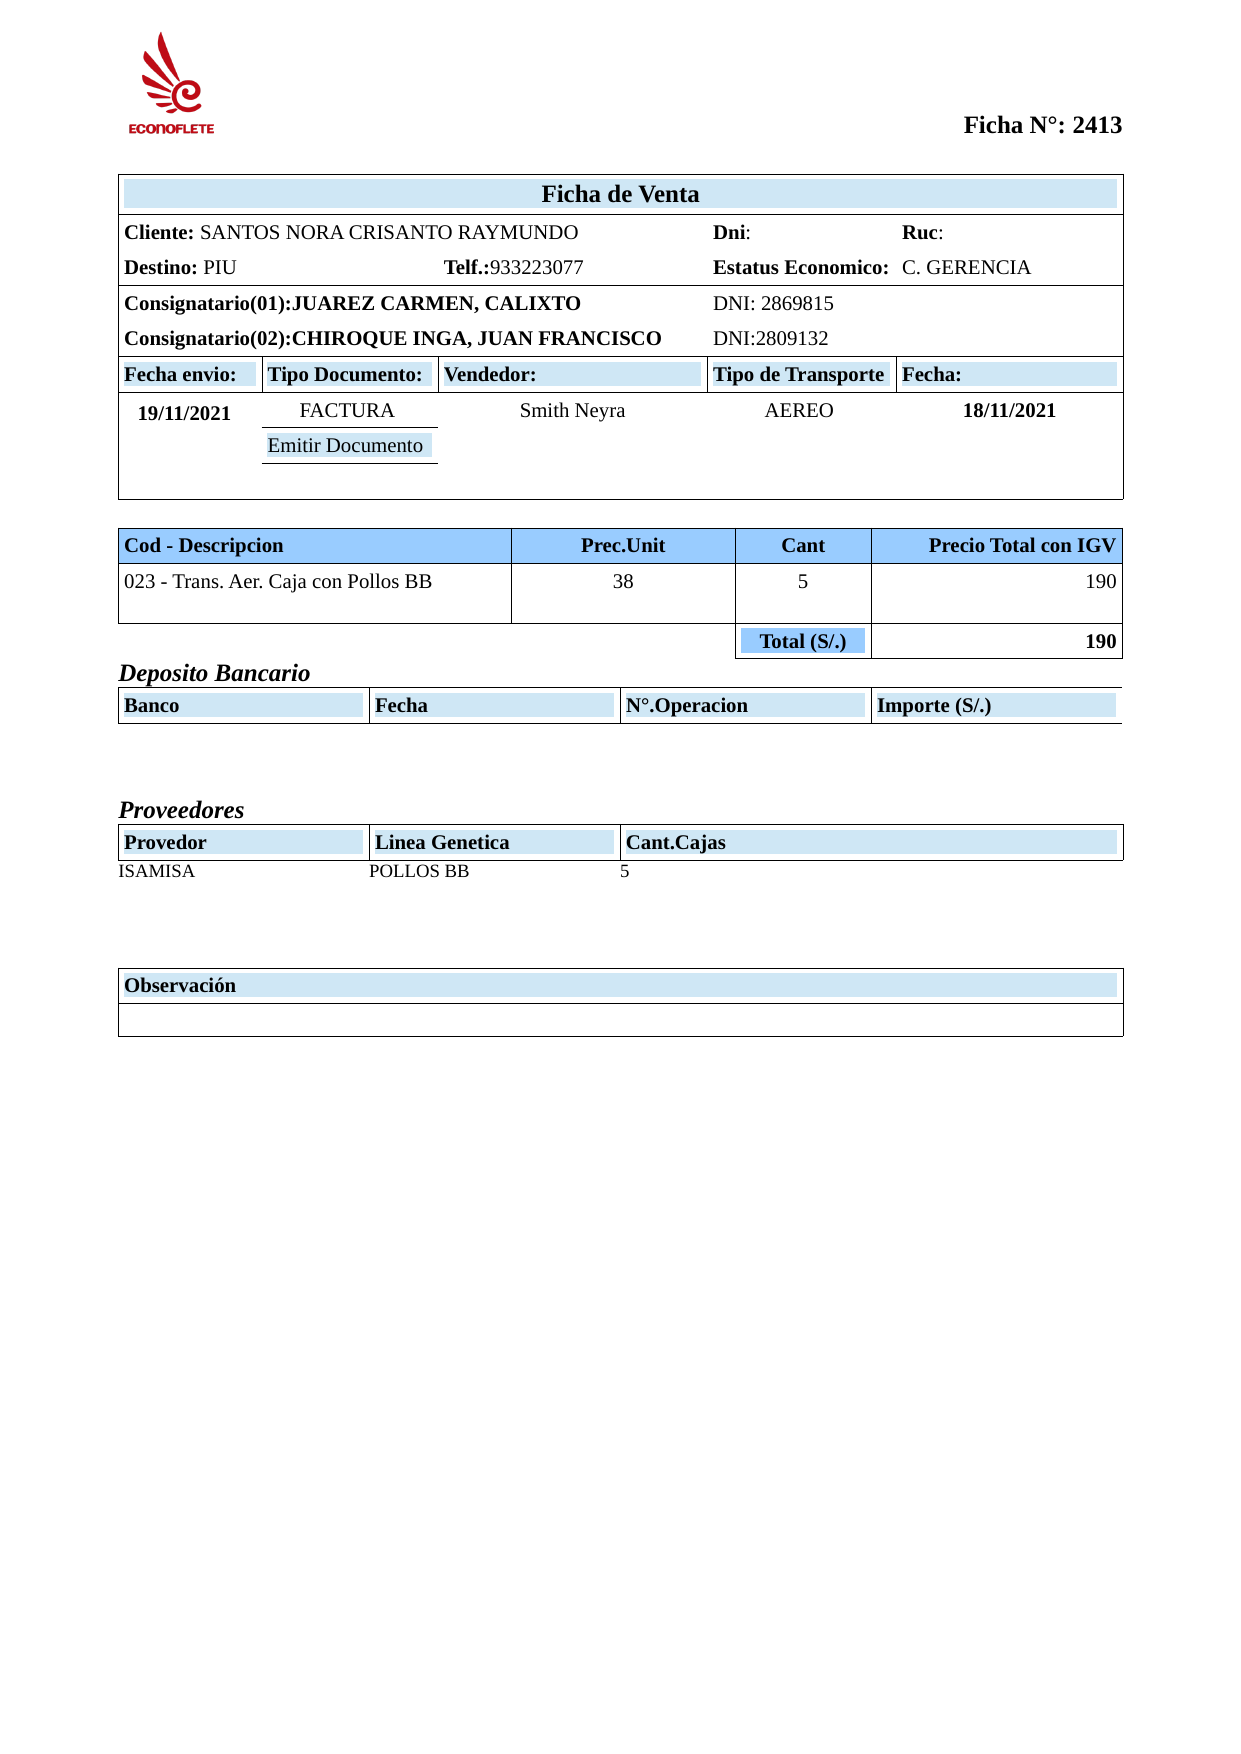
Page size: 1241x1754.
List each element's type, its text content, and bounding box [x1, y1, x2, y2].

table_cell [369, 771, 620, 795]
table_cell Tipo Documento: [263, 357, 438, 392]
table_cell [620, 771, 871, 795]
table_header Cant [736, 529, 871, 563]
table_cell [620, 903, 1123, 924]
text Proveedores [118, 795, 1122, 824]
table_cell 19/11/2021 [119, 393, 262, 498]
table_cell [620, 946, 1123, 967]
table_cell [369, 747, 620, 771]
table_cell Dni: [707, 215, 896, 249]
table_cell Ruc: [896, 215, 1123, 249]
table_cell [369, 724, 620, 747]
table_cell Fecha: [897, 357, 1123, 392]
table_cell Total (S/.) [736, 624, 871, 658]
table_cell [369, 903, 620, 924]
table_cell DNI:2809132 [707, 321, 1123, 356]
table_cell Vendedor: [439, 357, 707, 392]
table_cell Consignatario(02):CHIROQUE INGA, JUAN FRANCISCO [119, 321, 707, 356]
table_header Fecha [370, 688, 620, 723]
table_header Linea Genetica [370, 825, 620, 859]
table_cell [118, 747, 369, 771]
table_cell Smith Neyra [438, 393, 707, 498]
table_cell [118, 903, 369, 924]
table_cell DNI: 2869815 [707, 286, 1123, 321]
table_cell POLLOS BB [369, 861, 620, 881]
table_header Importe (S/.) [872, 688, 1122, 723]
table_cell 023 - Trans. Aer. Caja con Pollos BB [119, 564, 511, 623]
table_header Prec.Unit [512, 529, 735, 563]
table_cell 18/11/2021 [896, 393, 1123, 498]
table_cell 38 [512, 564, 735, 623]
table_cell [118, 881, 369, 903]
table_cell [118, 624, 511, 658]
table_cell [118, 924, 369, 946]
table_cell Tipo de Transporte [708, 357, 896, 392]
table_header Cant.Cajas [621, 825, 1123, 859]
table_cell Cliente: SANTOS NORA CRISANTO RAYMUNDO [119, 215, 707, 249]
table_header N°.Operacion [621, 688, 871, 723]
table_cell [620, 724, 871, 747]
table_header Ficha de Venta [119, 175, 1123, 214]
table_header Precio Total con IGV [872, 529, 1122, 563]
table_cell Consignatario(01):JUAREZ CARMEN, CALIXTO [119, 286, 707, 321]
table_cell [511, 624, 735, 658]
table_cell [369, 881, 620, 903]
table_cell [871, 771, 1122, 795]
table_cell [871, 747, 1122, 771]
table_header Banco [119, 688, 369, 723]
table_cell FACTURA [262, 393, 438, 427]
table_cell [871, 724, 1122, 747]
table_cell Estatus Economico: [707, 249, 896, 285]
picture [118, 31, 225, 134]
table_cell [369, 946, 620, 967]
table_cell Fecha envio: [119, 357, 262, 392]
table_cell [620, 747, 871, 771]
table_cell 5 [620, 861, 1123, 881]
table_cell [369, 924, 620, 946]
table_cell Destino: PIU [119, 249, 438, 285]
table_cell ISAMISA [118, 861, 369, 881]
table_cell [118, 724, 369, 747]
table_cell 190 [872, 564, 1122, 623]
table_cell Emitir Documento [262, 428, 438, 463]
table_cell 190 [872, 624, 1122, 658]
table_cell [118, 771, 369, 795]
table_cell [119, 1004, 1123, 1036]
table_cell [620, 881, 1123, 903]
table_cell 5 [736, 564, 871, 623]
table_cell Telf.:933223077 [438, 249, 707, 285]
table_header Cod - Descripcion [119, 529, 511, 563]
text Deposito Bancario [118, 658, 1122, 687]
table_cell C. GERENCIA [896, 249, 1123, 285]
table_header Provedor [119, 825, 369, 859]
table_cell [262, 464, 438, 498]
table_cell [620, 924, 1123, 946]
table_header Observación [119, 969, 1123, 1003]
table_cell [118, 946, 369, 967]
table_cell AEREO [707, 393, 896, 498]
